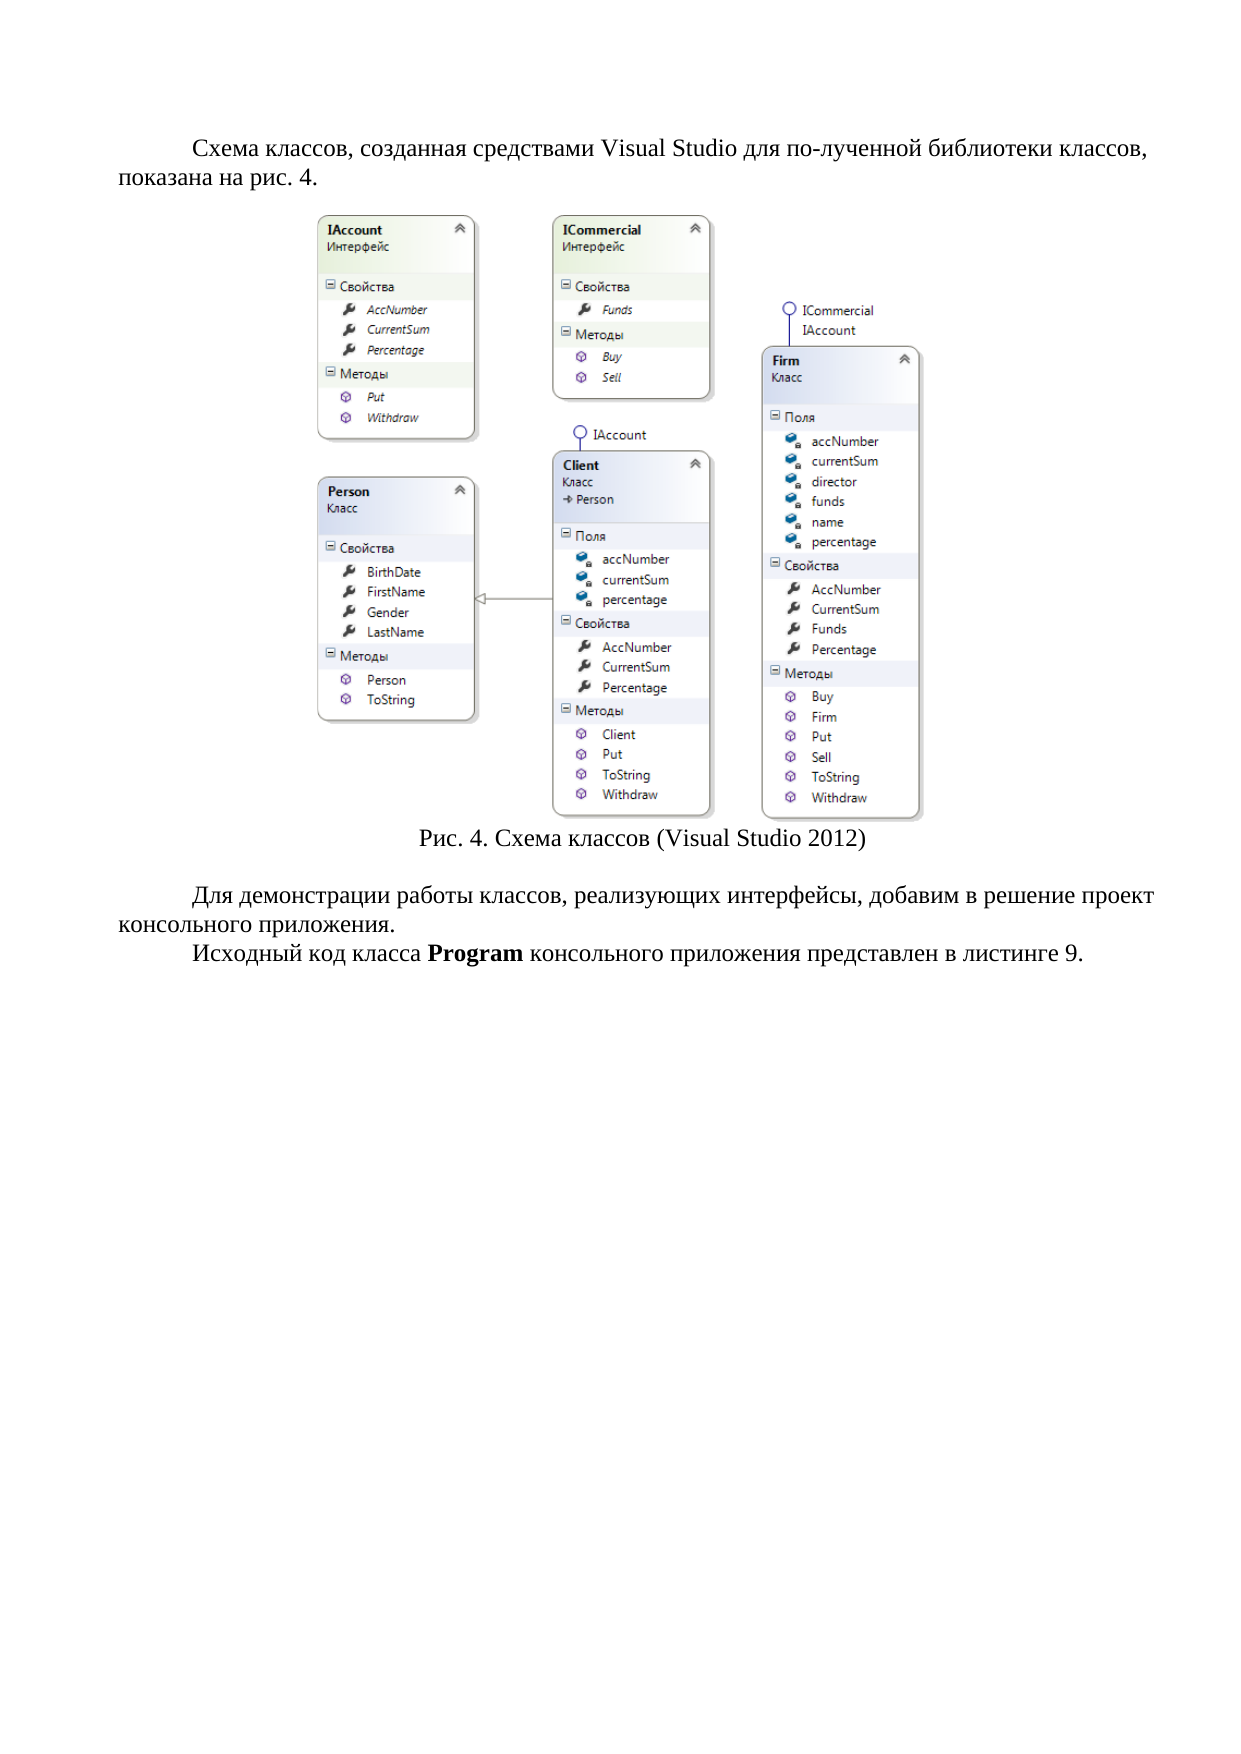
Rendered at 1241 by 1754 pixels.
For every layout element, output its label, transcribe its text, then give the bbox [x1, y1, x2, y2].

text Исходный код класса Program консольного приложения представлен в листинге 9. [118, 938, 1167, 967]
text Схема классов, созданная средствами Visual Studio для по-лученной библиотеки классов, показана на рис. 4. [118, 133, 1167, 191]
picture [317, 215, 924, 822]
text Для демонстрации работы классов, реализующих интерфейсы, добавим в решение проект консольного приложения. [118, 880, 1167, 938]
text Рис. 4. Схема классов (Visual Studio 2012) [118, 191, 1167, 852]
